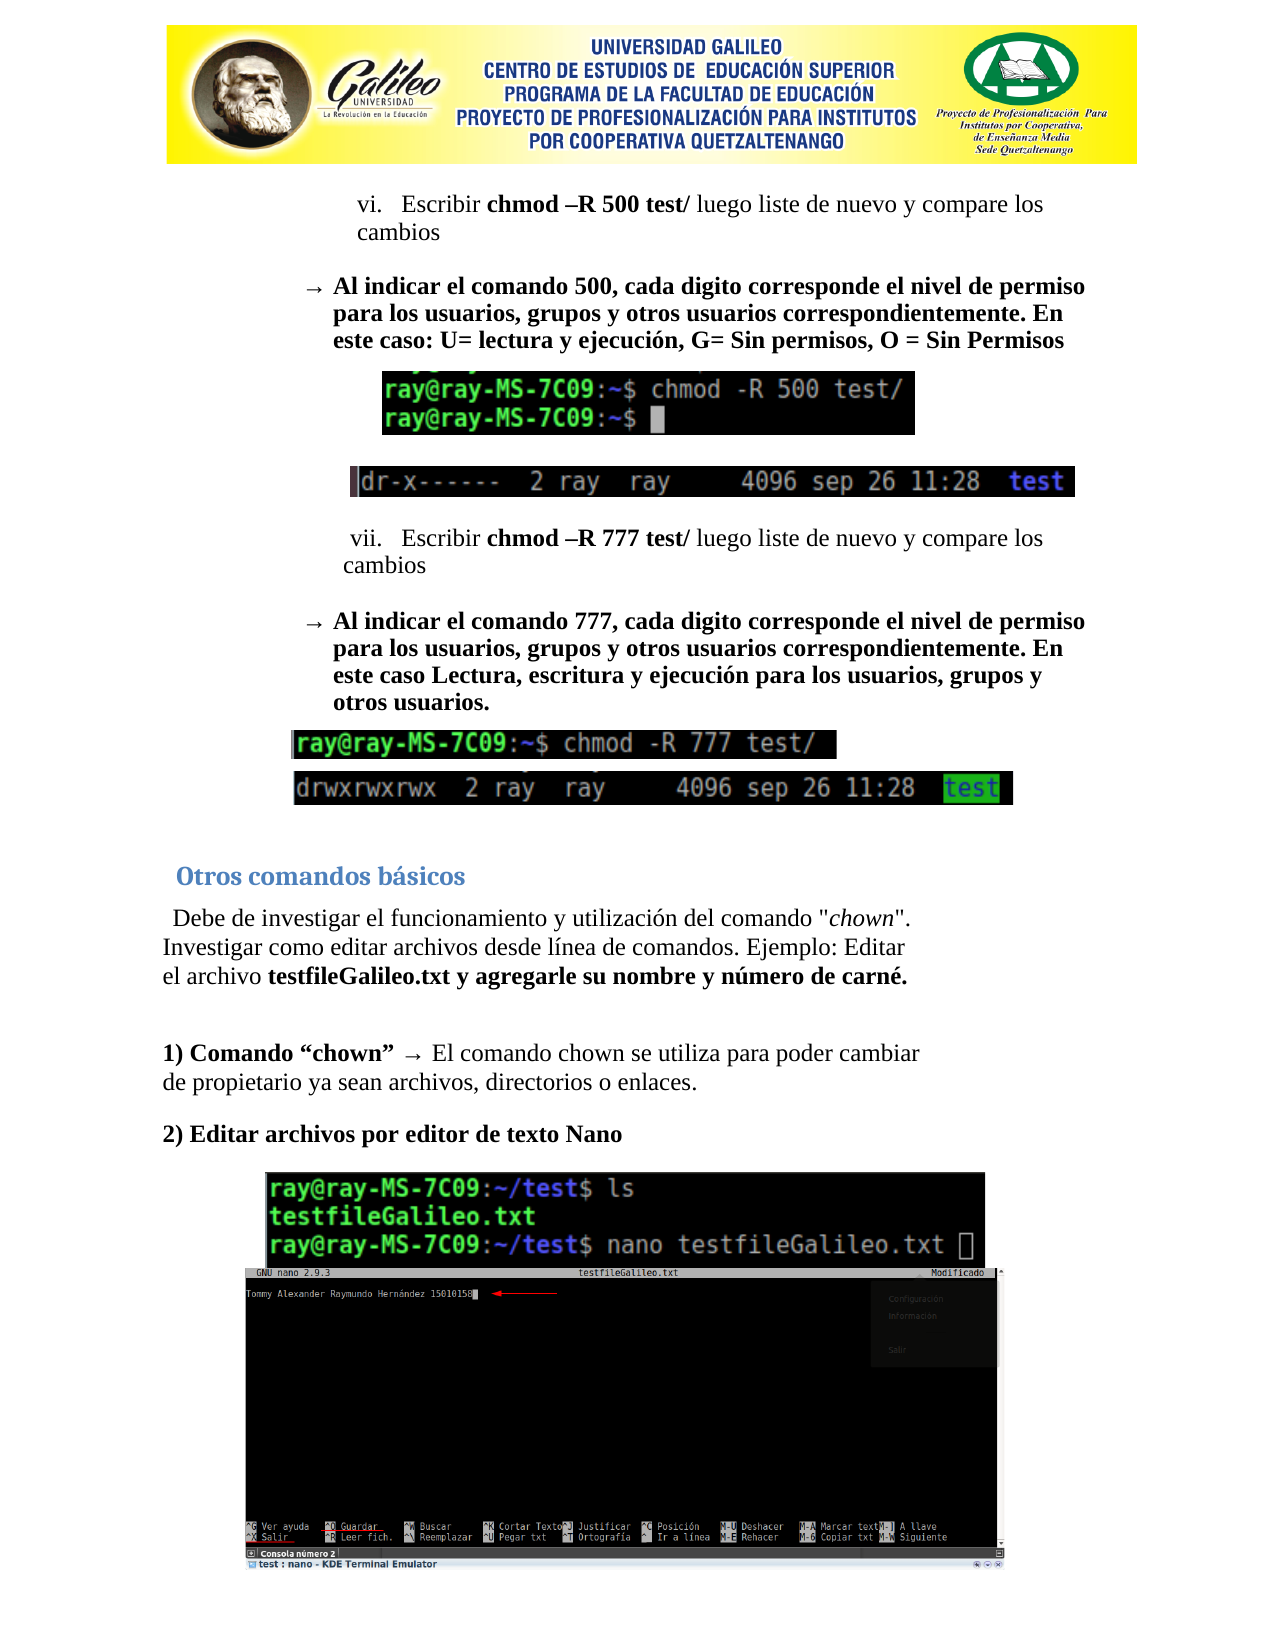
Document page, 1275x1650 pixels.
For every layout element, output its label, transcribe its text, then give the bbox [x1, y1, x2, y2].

text vi. Escribir chmod –R 500 test/ luego liste de nuevo y compare los cambios [357, 191, 1096, 245]
picture [293, 771, 1014, 805]
text Otros comandos básicos [176, 861, 1096, 892]
picture [245, 1172, 1005, 1570]
picture [350, 466, 1075, 497]
text 2) Editar archivos por editor de texto Nano [162, 1119, 921, 1148]
text Investigar como editar archivos desde línea de comandos. Ejemplo: Editar el archivo testfileGalileo.txt y agregarle su nombre y número de carné. [162, 932, 921, 990]
picture [291, 730, 837, 759]
text 1) Comando “chown” → El comando chown se utiliza para poder cambiar de propietario ya sean archivos, directorios o enlaces. [162, 1038, 921, 1095]
picture [166, 25, 1137, 164]
text → Al indicar el comando 500, cada digito corresponde el nivel de permiso para los usuarios, grupos y otros usuarios correspondientemente. En este caso: U= lectura y ejecución, G= Sin permisos, O = Sin Permisos [154, 272, 1096, 354]
text Debe de investigar el funcionamiento y utilización del comando "chown". [162, 903, 921, 932]
picture [382, 371, 915, 435]
text vii. Escribir chmod –R 777 test/ luego liste de nuevo y compare los cambios [343, 525, 1084, 579]
text → Al indicar el comando 777, cada digito corresponde el nivel de permiso para los usuarios, grupos y otros usuarios correspondientemente. En este caso Lectura, escritura y ejecución para los usuarios, grupos y otros usuarios. [154, 608, 1096, 716]
